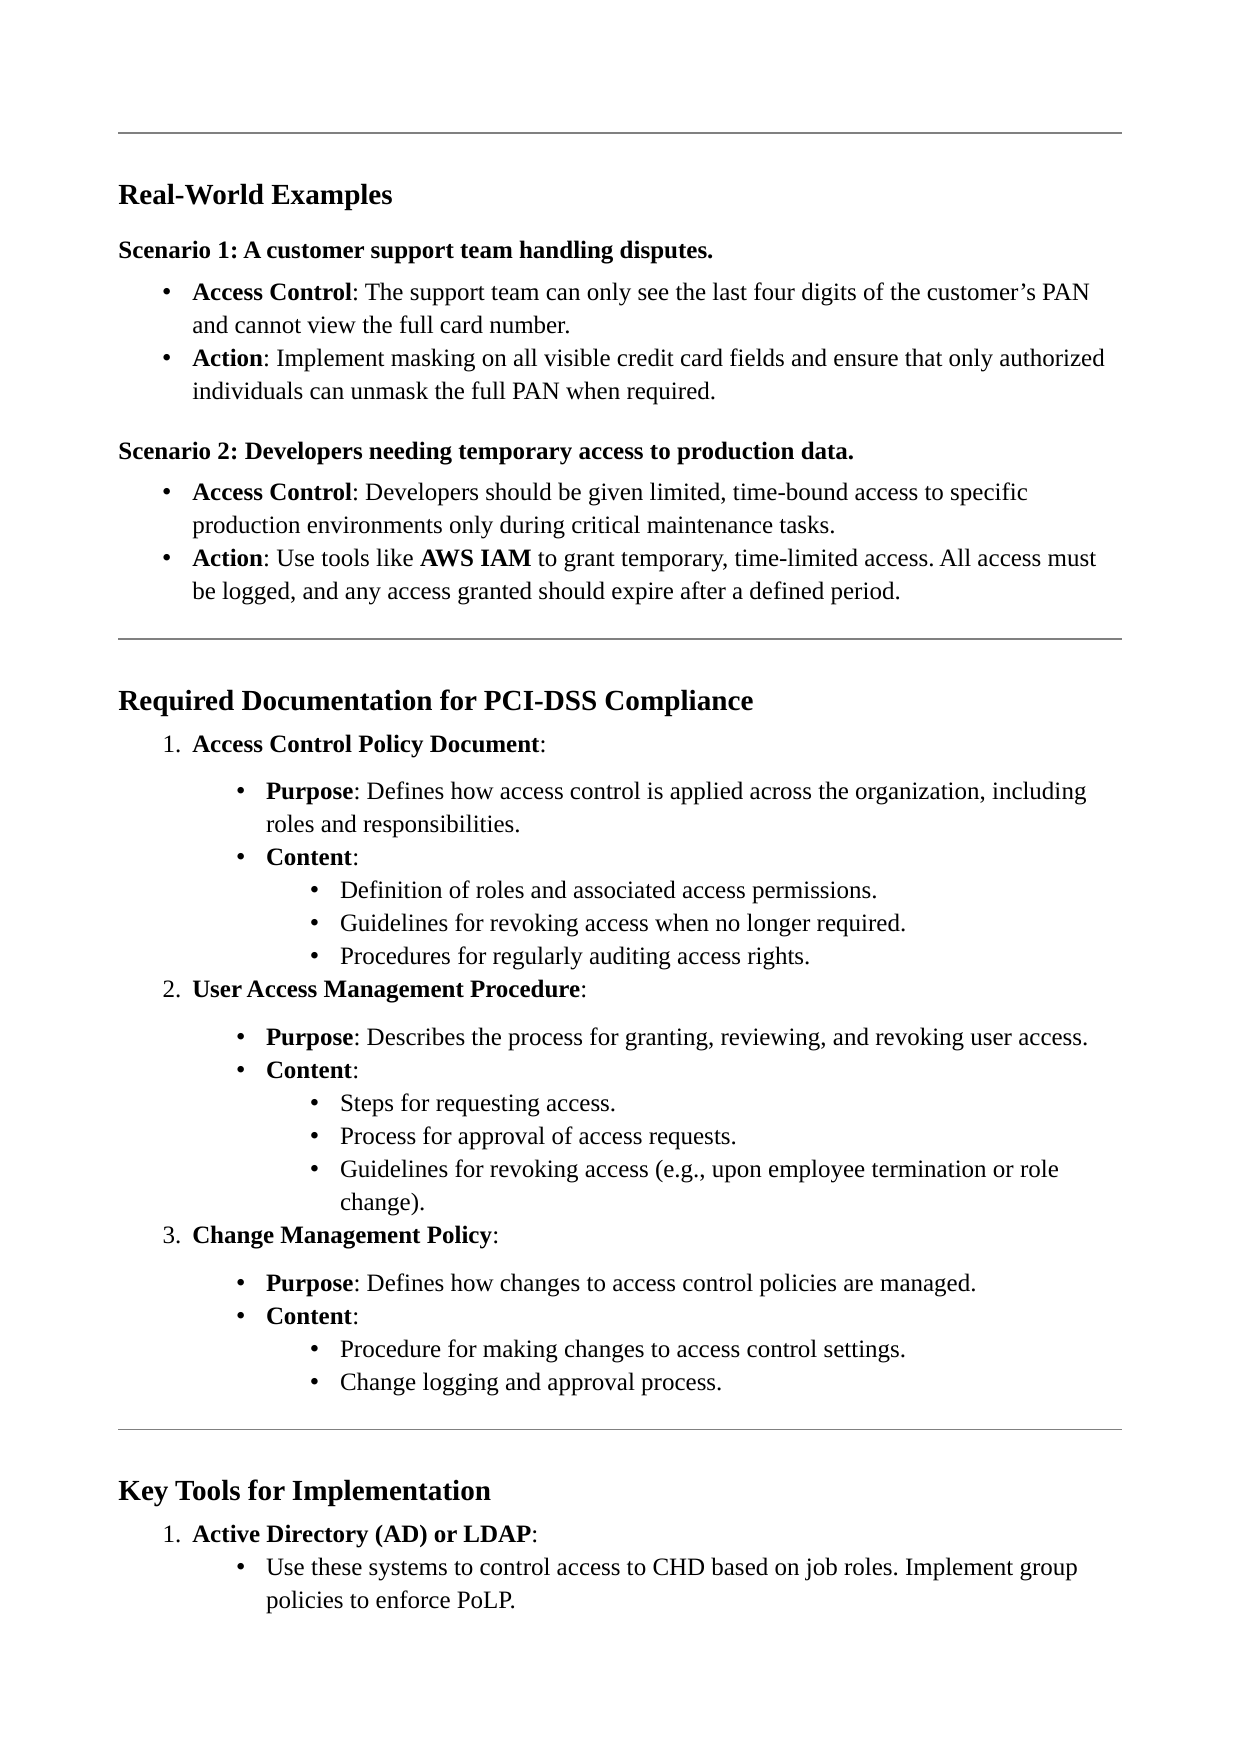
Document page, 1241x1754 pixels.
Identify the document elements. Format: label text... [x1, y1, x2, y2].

list Access Control: The support team can only see the last four digits of the customer’s PAN and cannot view the full card number. [162, 277, 1122, 338]
list Purpose: Defines how changes to access control policies are managed. [236, 1268, 1122, 1297]
list Guidelines for revoking access (e.g., upon employee termination or role change). [310, 1154, 1122, 1216]
list Purpose: Describes the process for granting, reviewing, and revoking user access. [236, 1022, 1122, 1051]
list Procedures for regularly auditing access rights. [310, 941, 1122, 970]
list Action: Implement masking on all visible credit card fields and ensure that only authorized individuals can unmask the full PAN when required. [162, 343, 1122, 404]
list Steps for requesting access. [310, 1088, 1122, 1117]
list Access Control Policy Document: [162, 729, 1122, 757]
list Action: Use tools like AWS IAM to grant temporary, time-limited access. All access must be logged, and any access granted should expire after a defined period. [162, 543, 1122, 605]
subtitle Real-World Examples [118, 177, 1122, 211]
subtitle Scenario 1: A customer support team handling disputes. [118, 236, 1122, 264]
subtitle Key Tools for Implementation [118, 1473, 1122, 1507]
subtitle Required Documentation for PCI-DSS Compliance [118, 683, 1122, 716]
list Change logging and approval process. [310, 1367, 1122, 1396]
list Definition of roles and associated access permissions. [310, 875, 1122, 904]
list Content: [236, 842, 1122, 871]
list Purpose: Defines how access control is applied across the organization, including roles and responsibilities. [236, 776, 1122, 838]
list Change Management Policy: [162, 1220, 1122, 1249]
list Active Directory (AD) or LDAP: [162, 1519, 1122, 1548]
list Guidelines for revoking access when no longer required. [310, 908, 1122, 937]
list Procedure for making changes to access control settings. [310, 1334, 1122, 1363]
list Use these systems to control access to CHD based on job roles. Implement group policies to enforce PoLP. [236, 1552, 1122, 1614]
list Access Control: Developers should be given limited, time-bound access to specific production environments only during critical maintenance tasks. [162, 477, 1122, 539]
subtitle Scenario 2: Developers needing temporary access to production data. [118, 436, 1122, 465]
list User Access Management Procedure: [162, 974, 1122, 1003]
list Content: [236, 1055, 1122, 1084]
list Content: [236, 1301, 1122, 1329]
list Process for approval of access requests. [310, 1121, 1122, 1150]
